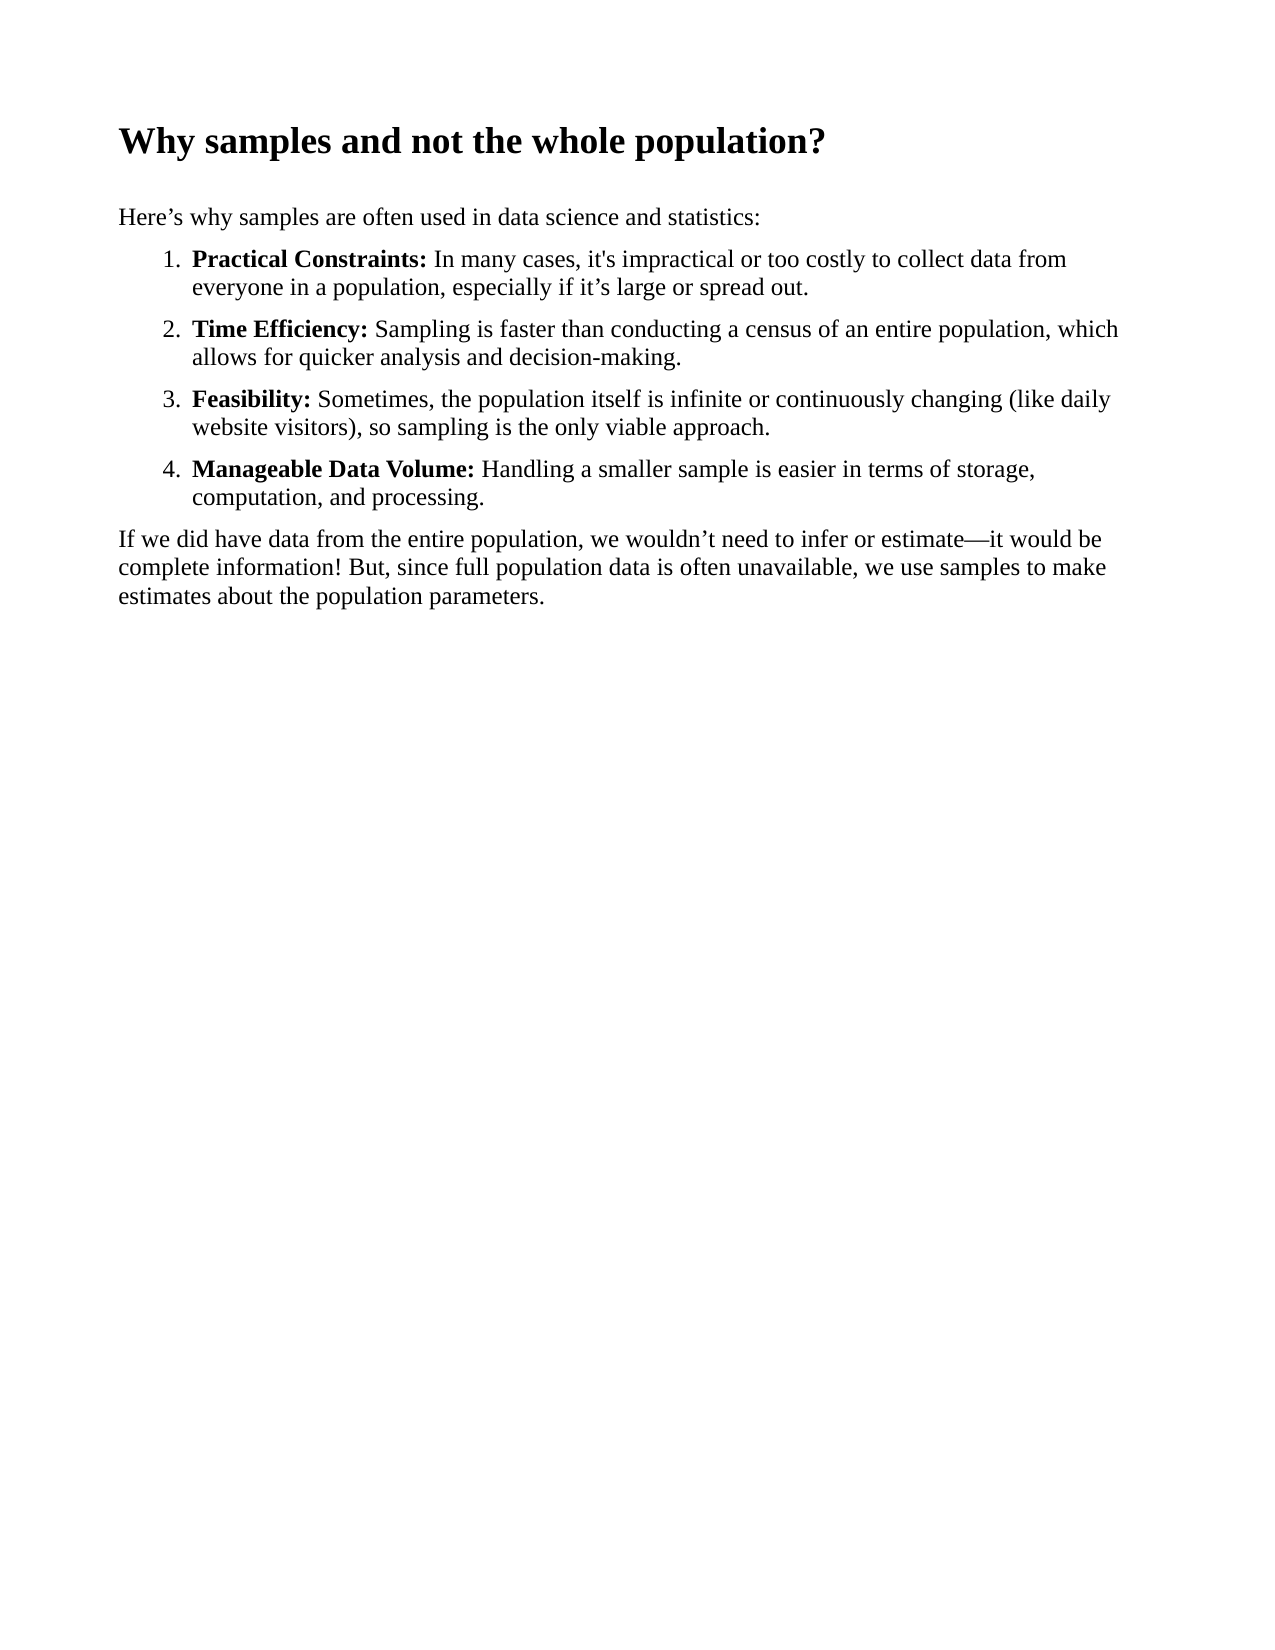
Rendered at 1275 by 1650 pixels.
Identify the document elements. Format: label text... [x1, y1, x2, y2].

text Here’s why samples are often used in data science and statistics: [118, 202, 1157, 231]
list Practical Constraints: In many cases, it's impractical or too costly to collect data from everyone in a population, especially if it’s large or spread out. [162, 244, 1157, 301]
text If we did have data from the entire population, we wouldn’t need to infer or estimate—it would be complete information! But, since full population data is often unavailable, we use samples to make estimates about the population parameters. [118, 524, 1157, 610]
list Time Efficiency: Sampling is faster than conducting a census of an entire population, which allows for quicker analysis and decision-making. [162, 314, 1157, 371]
list Feasibility: Sometimes, the population itself is infinite or continuously changing (like daily website visitors), so sampling is the only viable approach. [162, 384, 1157, 441]
text Why samples and not the whole population? [118, 118, 1157, 161]
list Manageable Data Volume: Handling a smaller sample is easier in terms of storage, computation, and processing. [162, 454, 1157, 511]
